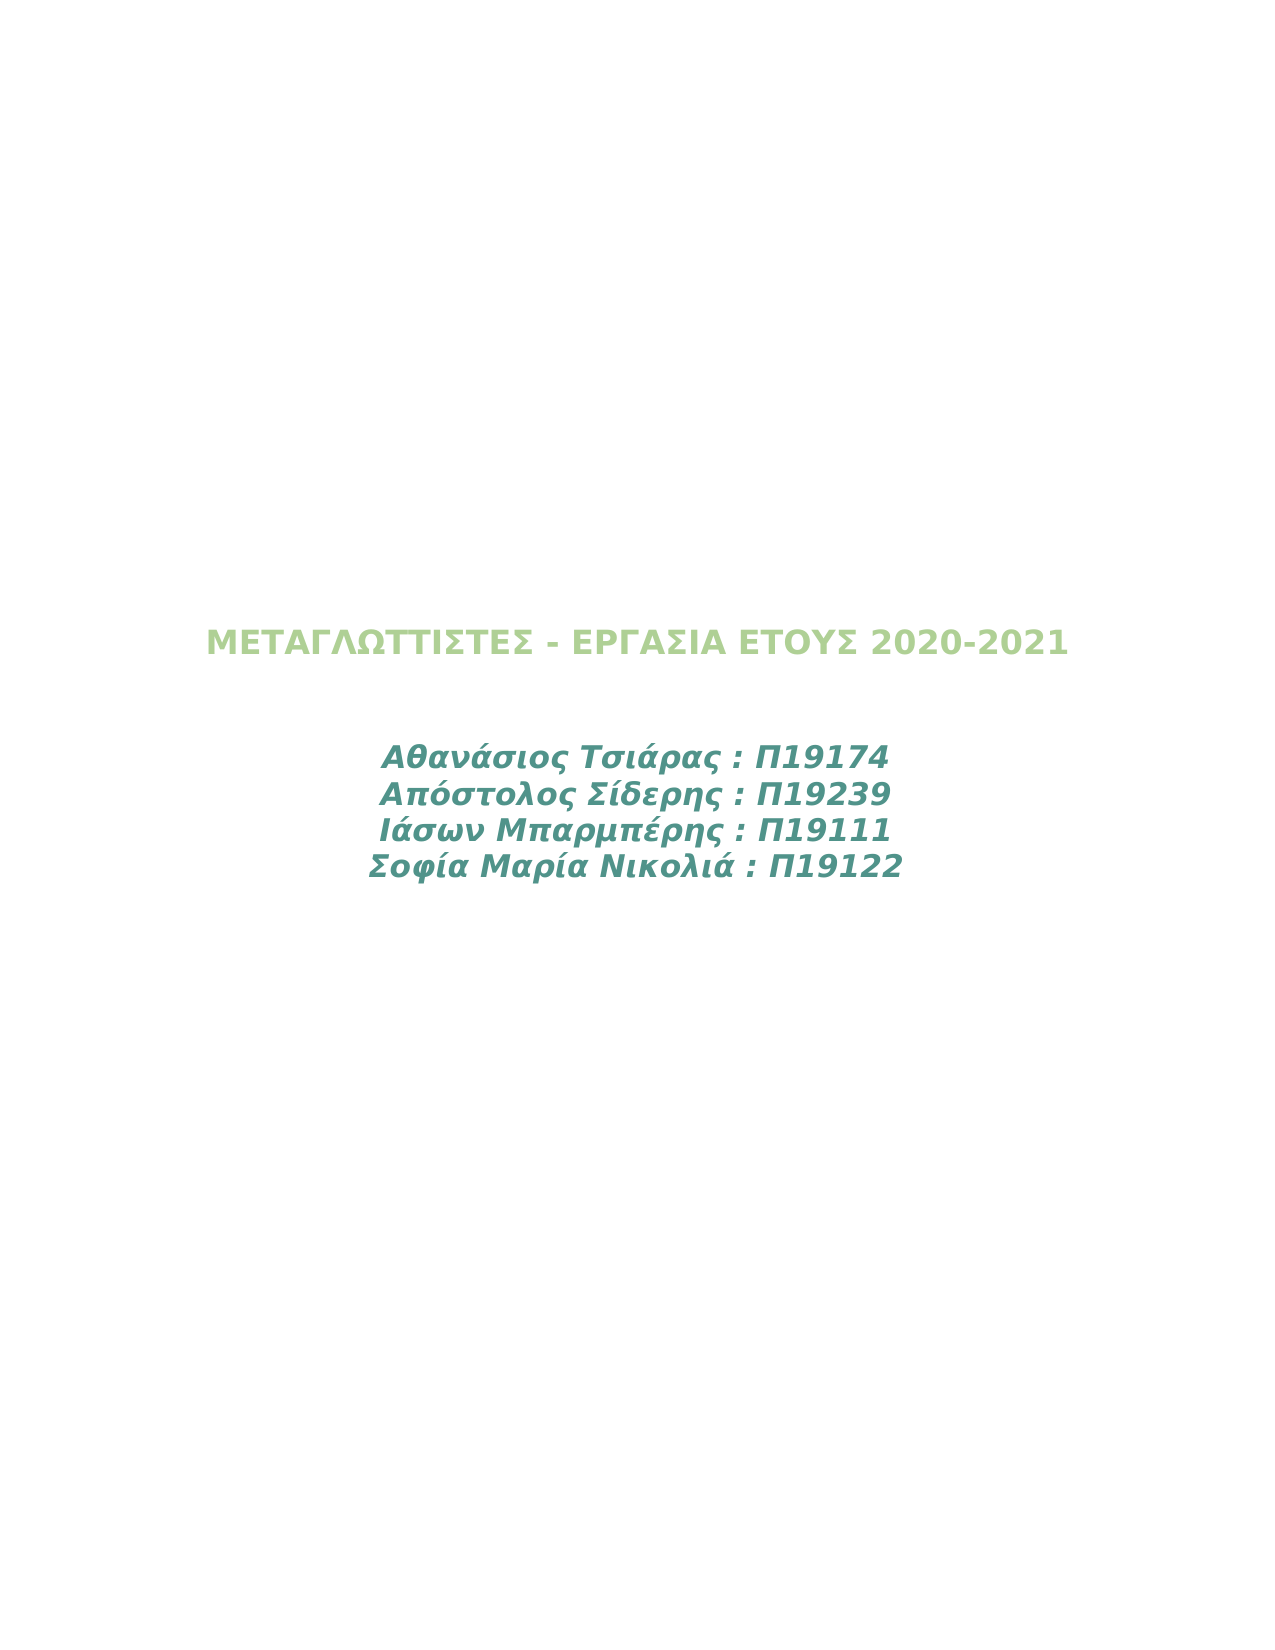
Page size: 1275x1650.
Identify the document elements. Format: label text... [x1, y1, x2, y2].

text Ιάσων Μπαρμπέρης : Π19111 [118, 812, 1157, 849]
text ΜΕΤΑΓΛΩΤΤΙΣΤΕΣ - ΕΡΓΑΣΙΑ ΕΤΟΥΣ 2020-2021 [118, 623, 1157, 662]
text Σοφία Μαρία Νικολιά : Π19122 [118, 849, 1157, 885]
text Αθανάσιος Τσιάρας : Π19174 [118, 740, 1157, 776]
text Απόστολος Σίδερης : Π19239 [118, 776, 1157, 812]
